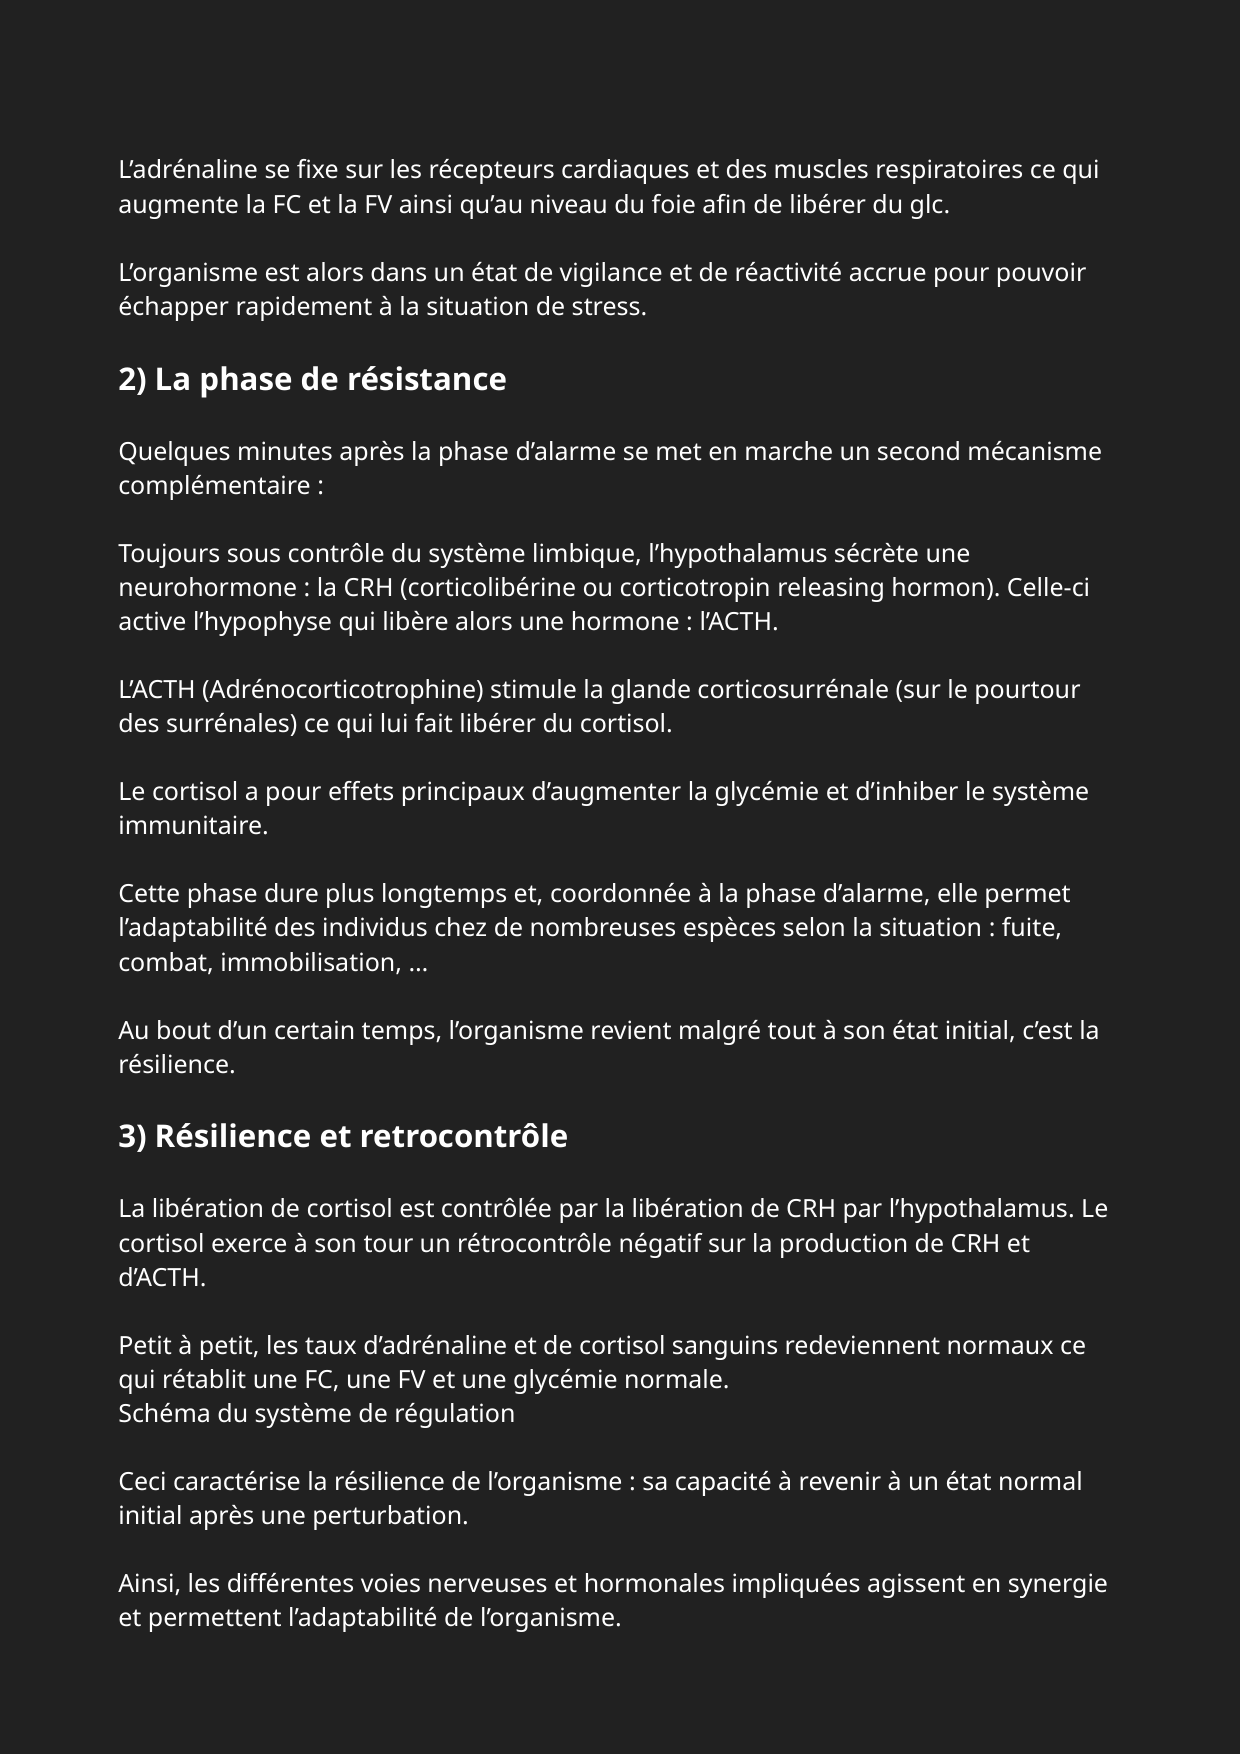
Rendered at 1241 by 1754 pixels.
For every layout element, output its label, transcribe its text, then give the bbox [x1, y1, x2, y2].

text Ainsi, les différentes voies nerveuses et hormonales impliquées agissent en synergie et permettent l’adaptabilité de l’organisme. [118, 1566, 1122, 1634]
text Au bout d’un certain temps, l’organisme revient malgré tout à son état initial, c’est la résilience. [118, 1012, 1122, 1080]
text Schéma du système de régulation [118, 1396, 1122, 1429]
text L’adrénaline se fixe sur les récepteurs cardiaques et des muscles respiratoires ce qui augmente la FC et la FV ainsi qu’au niveau du foie afin de libérer du glc. [118, 152, 1122, 220]
text 3) Résilience et retrocontrôle [118, 1114, 1122, 1157]
text Quelques minutes après la phase d’alarme se met en marche un second mécanisme complémentaire : [118, 433, 1122, 501]
text L’ACTH (Adrénocorticotrophine) stimule la glande corticosurrénale (sur le pourtour des surrénales) ce qui lui fait libérer du cortisol. [118, 672, 1122, 740]
text 2) La phase de résistance [118, 357, 1122, 399]
text Ceci caractérise la résilience de l’organisme : sa capacité à revenir à un état normal initial après une perturbation. [118, 1464, 1122, 1532]
text Le cortisol a pour effets principaux d’augmenter la glycémie et d’inhiber le système immunitaire. [118, 774, 1122, 842]
text La libération de cortisol est contrôlée par la libération de CRH par l’hypothalamus. Le cortisol exerce à son tour un rétrocontrôle négatif sur la production de CRH et d’ACTH. [118, 1191, 1122, 1293]
text Cette phase dure plus longtemps et, coordonnée à la phase d’alarme, elle permet l’adaptabilité des individus chez de nombreuses espèces selon la situation : fuite, combat, immobilisation, … [118, 876, 1122, 978]
text Toujours sous contrôle du système limbique, l’hypothalamus sécrète une neurohormone : la CRH (corticolibérine ou corticotropin releasing hormon). Celle-ci active l’hypophyse qui libère alors une hormone : l’ACTH. [118, 535, 1122, 638]
text L’organisme est alors dans un état de vigilance et de réactivité accrue pour pouvoir échapper rapidement à la situation de stress. [118, 254, 1122, 322]
text Petit à petit, les taux d’adrénaline et de cortisol sanguins redeviennent normaux ce qui rétablit une FC, une FV et une glycémie normale. [118, 1327, 1122, 1396]
